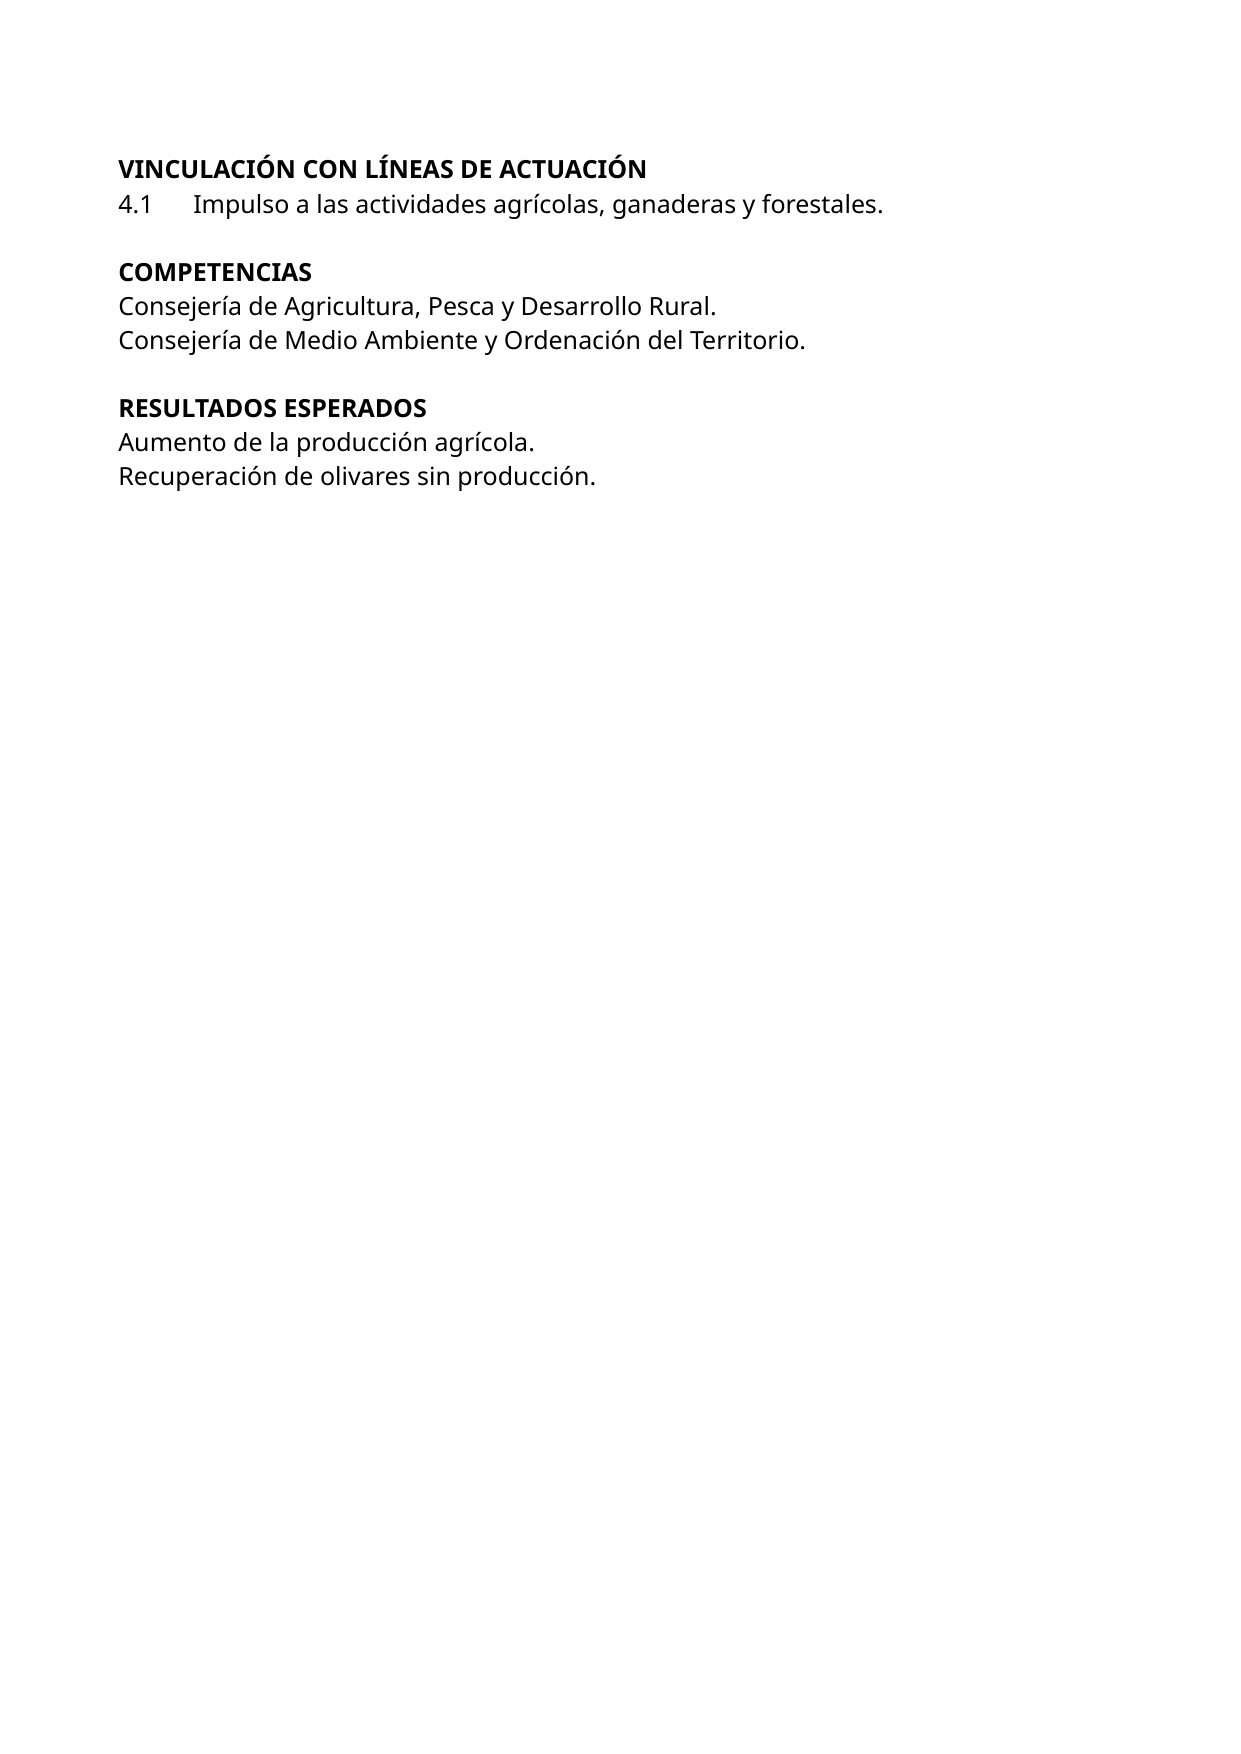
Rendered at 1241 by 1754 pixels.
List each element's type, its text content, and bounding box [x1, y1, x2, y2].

text Recuperación de olivares sin producción. [118, 459, 1122, 493]
text VINCULACIÓN CON LÍNEAS DE ACTUACIÓN [118, 152, 1122, 186]
text 4.1 Impulso a las actividades agrícolas, ganaderas y forestales. [118, 186, 1122, 220]
text Consejería de Medio Ambiente y Ordenación del Territorio. [118, 322, 1122, 357]
text RESULTADOS ESPERADOS [118, 391, 1122, 425]
text Consejería de Agricultura, Pesca y Desarrollo Rural. [118, 288, 1122, 322]
text Aumento de la producción agrícola. [118, 425, 1122, 459]
text COMPETENCIAS [118, 254, 1122, 288]
